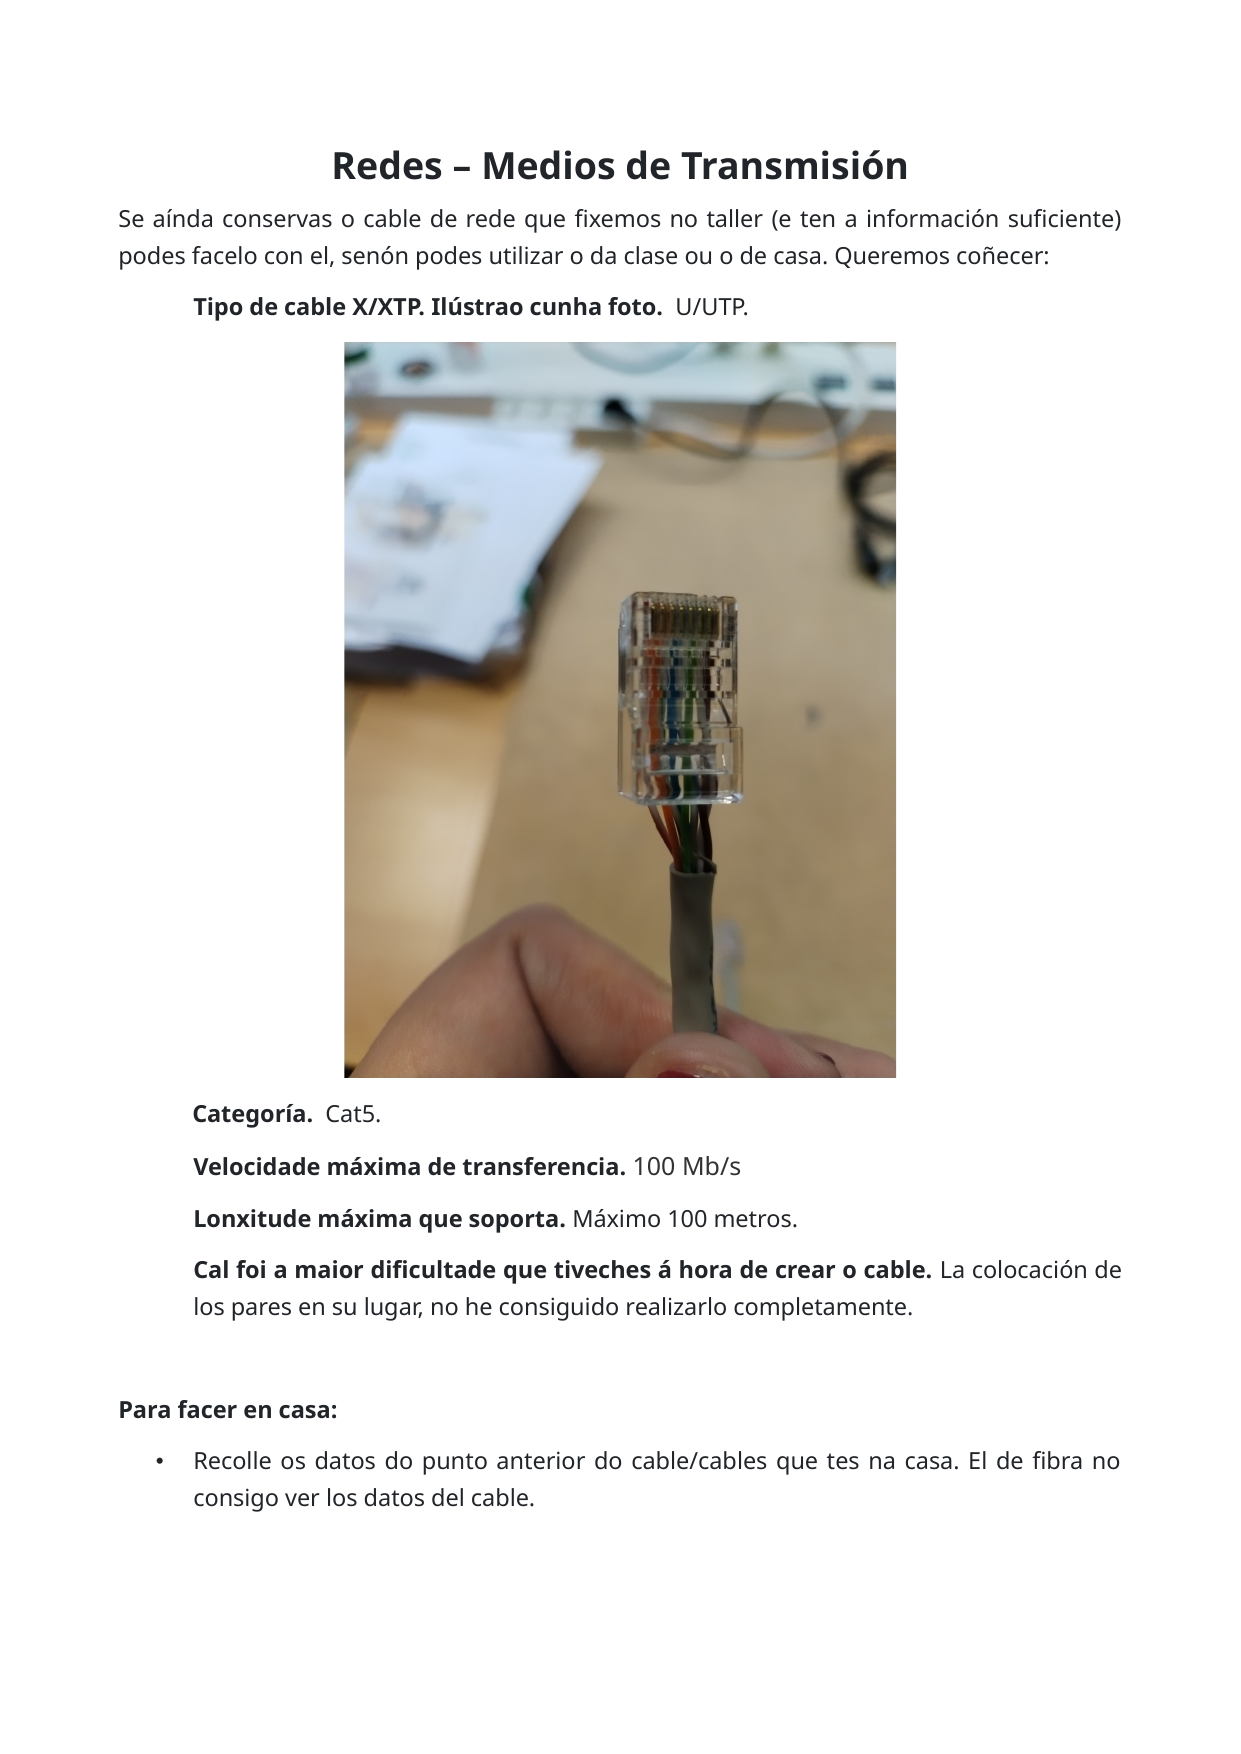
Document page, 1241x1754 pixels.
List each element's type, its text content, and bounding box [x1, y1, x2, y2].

text Para facer en casa: [118, 1393, 1122, 1425]
list Lonxitude máxima que soporta. Máximo 100 metros. [156, 1202, 1122, 1234]
list Tipo de cable X/XTP. Ilústrao cunha foto. U/UTP. [156, 291, 1122, 323]
text Categoría. Cat5. [118, 1097, 1122, 1129]
list Recolle os datos do punto anterior do cable/cables que tes na casa. El de fibra no consigo ver los datos del cable. [156, 1444, 1122, 1513]
picture [344, 342, 897, 1078]
subtitle Redes – Medios de Transmisión [118, 139, 1122, 190]
list Cal foi a maior dificultade que tiveches á hora de crear o cable. La colocación de los pares en su lugar, no he consiguido realizarlo completamente. [156, 1253, 1122, 1322]
list Velocidade máxima de transferencia. 100 Mb/s [156, 1148, 1122, 1182]
text Se aínda conservas o cable de rede que fixemos no taller (e ten a información suficiente) podes facelo con el, senón podes utilizar o da clase ou o de casa. Queremos coñecer: [118, 202, 1122, 271]
